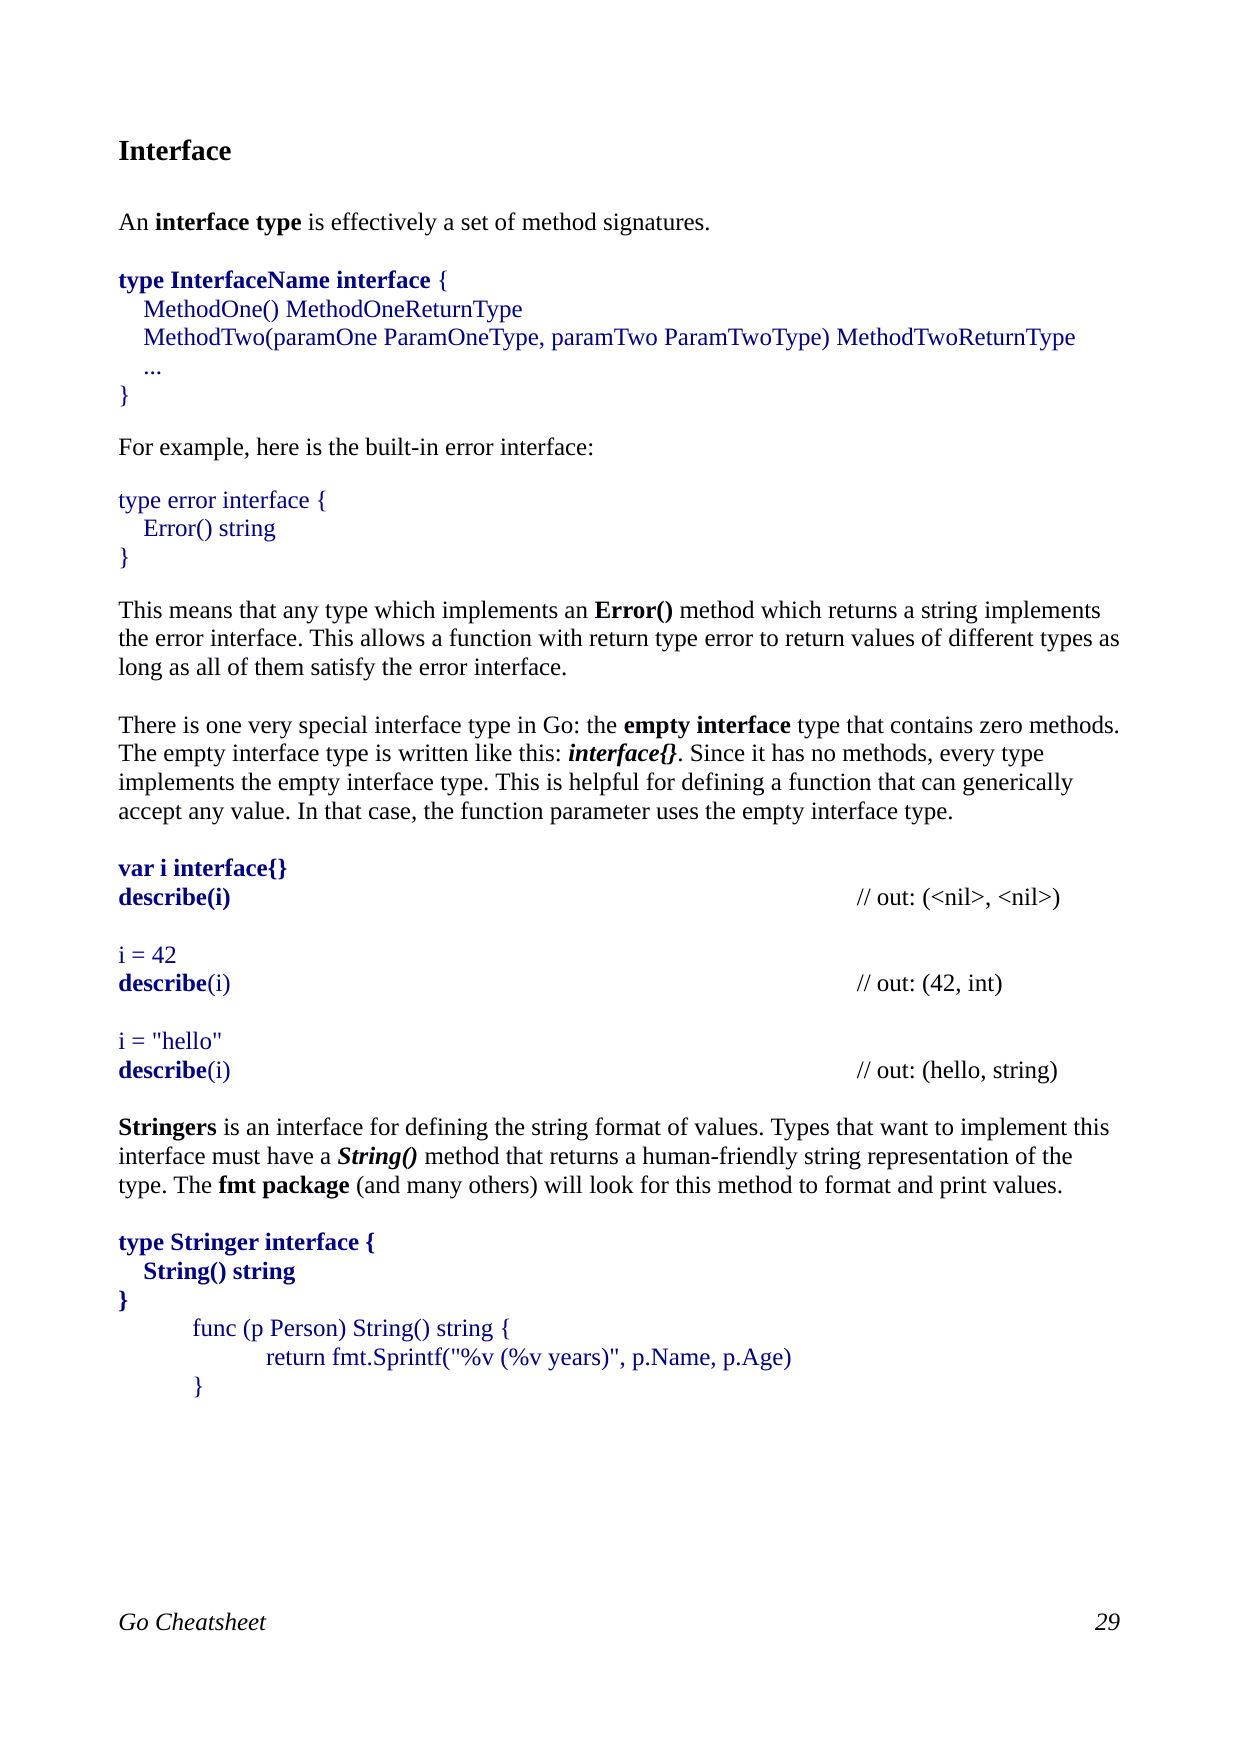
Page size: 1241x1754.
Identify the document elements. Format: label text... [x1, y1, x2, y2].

text type InterfaceName interface { [118, 265, 1122, 294]
text There is one very special interface type in Go: the empty interface type that contains zero methods. The empty interface type is written like this: interface{}. Since it has no methods, every type implements the empty interface type. This is helpful for defining a function that can generically accept any value. In that case, the function parameter uses the empty interface type. [118, 710, 1122, 825]
text An interface type is effectively a set of method signatures. [118, 207, 1122, 236]
text } [118, 542, 1122, 571]
text return fmt.Sprintf("%v (%v years)", p.Name, p.Age) [118, 1342, 1122, 1371]
text MethodOne() MethodOneReturnType [118, 294, 1122, 322]
text ... [118, 351, 1122, 380]
text type error interface { [118, 485, 1122, 513]
subtitle Interface [118, 133, 1122, 166]
text i = "hello" [118, 1026, 1122, 1055]
text } [118, 1371, 1122, 1400]
text func (p Person) String() string { [118, 1313, 1122, 1342]
text MethodTwo(paramOne ParamOneType, paramTwo ParamTwoType) MethodTwoReturnType [118, 322, 1122, 351]
text Stringers is an interface for defining the string format of values. Types that want to implement this interface must have a String() method that returns a human-friendly string representation of the type. The fmt package (and many others) will look for this method to format and print values. [118, 1112, 1122, 1198]
text describe(i) // out: (42, int) [118, 968, 1122, 997]
text } [118, 380, 1122, 409]
text This means that any type which implements an Error() method which returns a string implements the error interface. This allows a function with return type error to return values of different types as long as all of them satisfy the error interface. [118, 595, 1122, 681]
text } [118, 1285, 1122, 1313]
text describe(i) // out: (<nil>, <nil>) [118, 882, 1122, 911]
text i = 42 [118, 940, 1122, 968]
text type Stringer interface { [118, 1227, 1122, 1256]
text String() string [118, 1256, 1122, 1285]
text var i interface{} [118, 853, 1122, 882]
text Error() string [118, 513, 1122, 542]
text For example, here is the built-in error interface: [118, 432, 1122, 461]
text describe(i) // out: (hello, string) [118, 1055, 1122, 1083]
